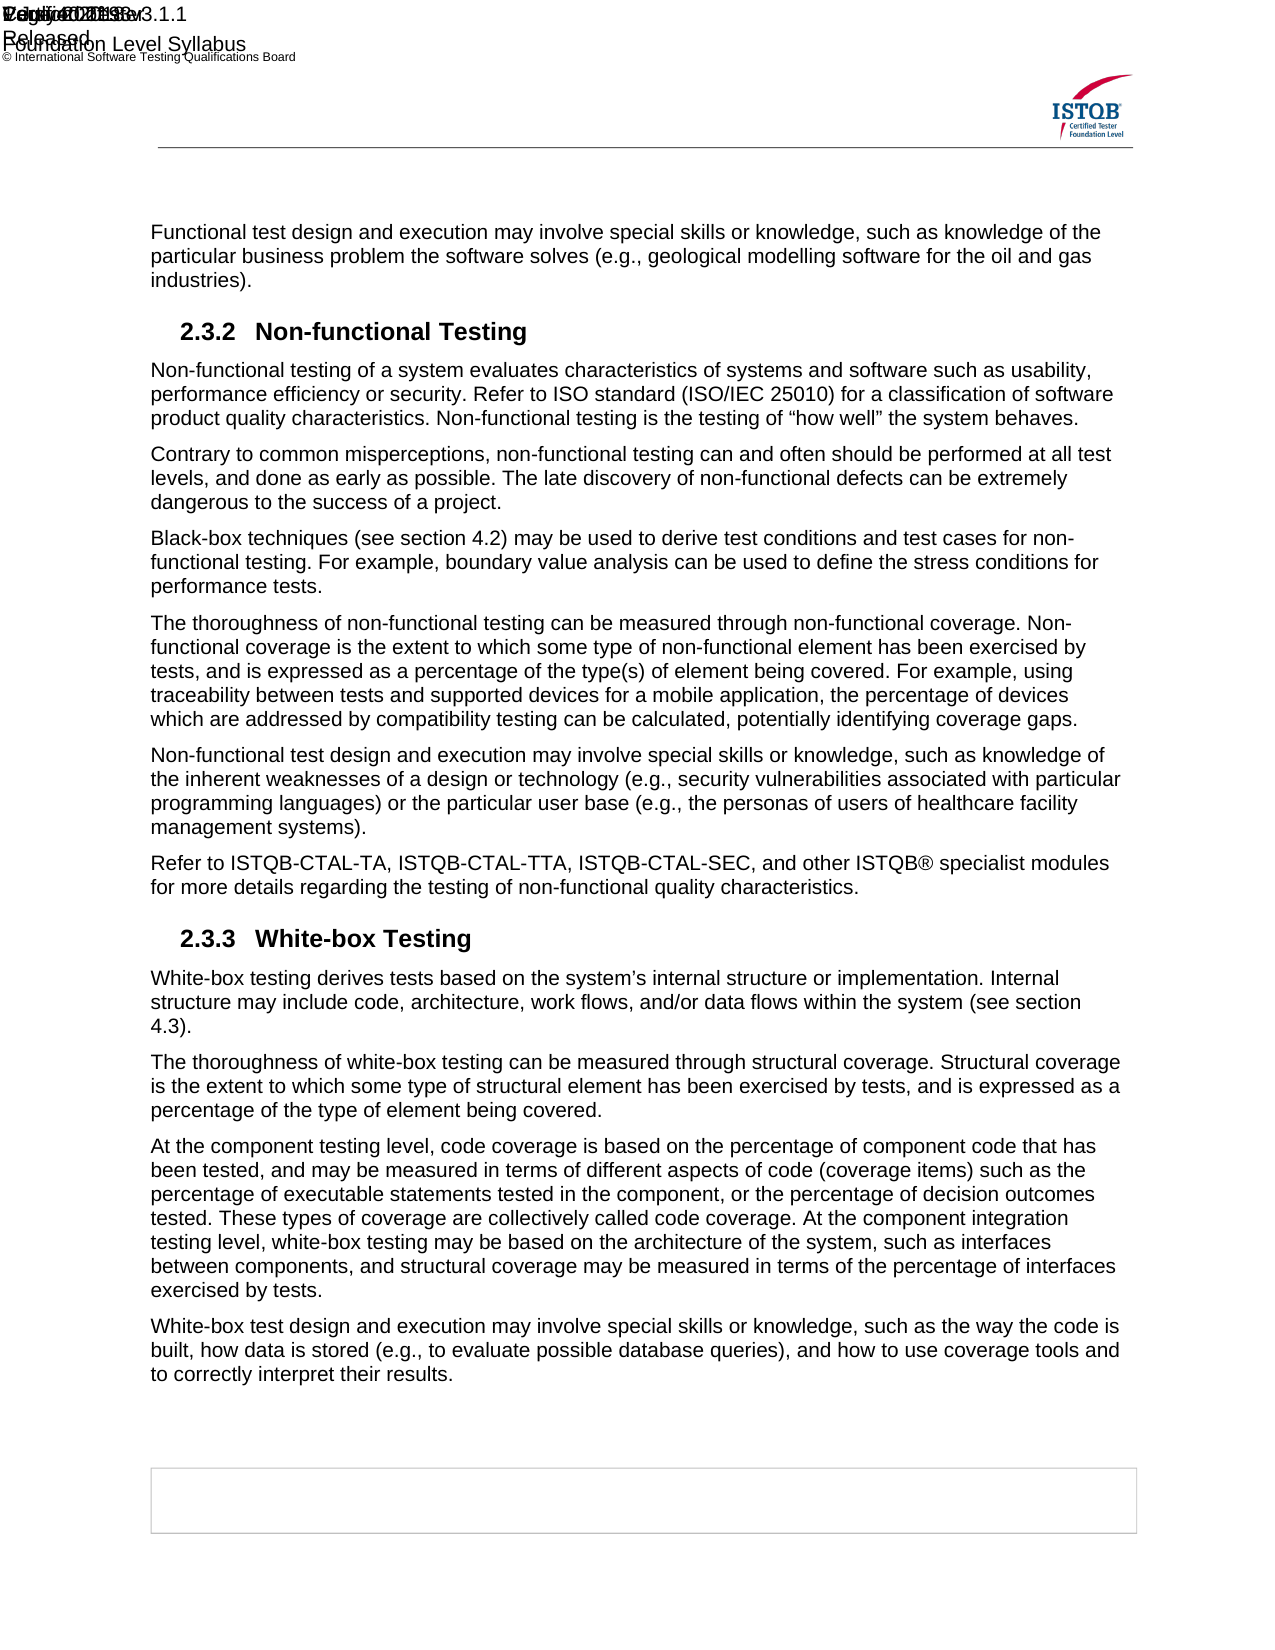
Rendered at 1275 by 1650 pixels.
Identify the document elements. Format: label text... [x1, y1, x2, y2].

text At the component testing level, code coverage is based on the percentage of component code that has been tested, and may be measured in terms of different aspects of code (coverage items) such as the percentage of executable statements tested in the component, or the percentage of decision outcomes tested. These types of coverage are collectively called code coverage. At the component integration testing level, white-box testing may be based on the architecture of the system, such as interfaces between components, and structural coverage may be measured in terms of the percentage of interfaces exercised by tests. [150, 1134, 1119, 1302]
text Black-box techniques (see section 4.2) may be used to derive test conditions and test cases for non- functional testing. For example, boundary value analysis can be used to define the stress conditions for performance tests. [150, 526, 1102, 598]
text The thoroughness of non-functional testing can be measured through non-functional coverage. Non- functional coverage is the extent to which some type of non-functional element has been exercised by tests, and is expressed as a percentage of the type(s) of element being covered. For example, using traceability between tests and supported devices for a mobile application, the percentage of devices which are addressed by compatibility testing can be calculated, potentially identifying coverage gaps. [150, 611, 1089, 730]
text Non-functional test design and execution may involve special skills or knowledge, such as knowledge of the inherent weaknesses of a design or technology (e.g., security vulnerabilities associated with particular programming languages) or the particular user base (e.g., the personas of users of healthcare facility management systems). [150, 743, 1124, 839]
text White-box testing derives tests based on the system’s internal structure or implementation. Internal structure may include code, architecture, work flows, and/or data flows within the system (see section 4.3). [150, 966, 1085, 1037]
text The thoroughness of white-box testing can be measured through structural coverage. Structural coverage is the extent to which some type of structural element has been exercised by tests, and is expressed as a percentage of the type of element being covered. [150, 1049, 1122, 1121]
text Refer to ISTQB-CTAL-TA, ISTQB-CTAL-TTA, ISTQB-CTAL-SEC, and other ISTQB® specialist modules for more details regarding the testing of non-functional quality characteristics. [150, 851, 1113, 899]
text Non-functional testing of a system evaluates characteristics of systems and software such as usability, performance efficiency or security. Refer to ISO standard (ISO/IEC 25010) for a classification of software product quality characteristics. Non-functional testing is the testing of “how well” the system behaves. [150, 357, 1117, 429]
text Functional test design and execution may involve special skills or knowledge, such as knowledge of the particular business problem the software solves (e.g., geological modelling software for the oil and gas industries). [150, 219, 1104, 291]
picture [1036, 58, 1148, 161]
text White-box test design and execution may involve special skills or knowledge, such as the way the code is built, how data is stored (e.g., to evaluate possible database queries), and how to use coverage tools and to correctly interpret their results. [150, 1315, 1121, 1385]
text Contrary to common misperceptions, non-functional testing can and often should be performed at all test levels, and done as early as possible. The late discovery of non-functional defects can be extremely dangerous to the success of a project. [150, 442, 1115, 514]
subtitle White-box Testing [180, 924, 1150, 953]
subtitle Non-functional Testing [180, 317, 1150, 345]
